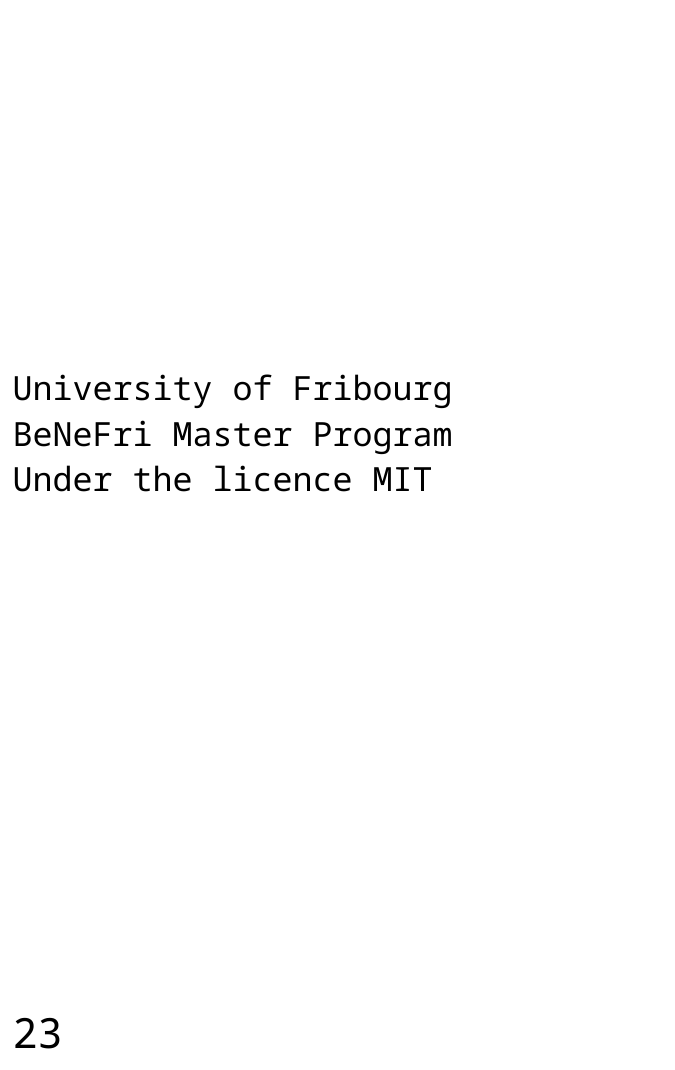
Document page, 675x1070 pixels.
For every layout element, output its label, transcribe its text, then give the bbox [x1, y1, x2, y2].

text BeNeFri Master Program [12, 410, 669, 456]
text University of Fribourg [12, 365, 669, 410]
text Under the licence MIT [12, 456, 669, 501]
